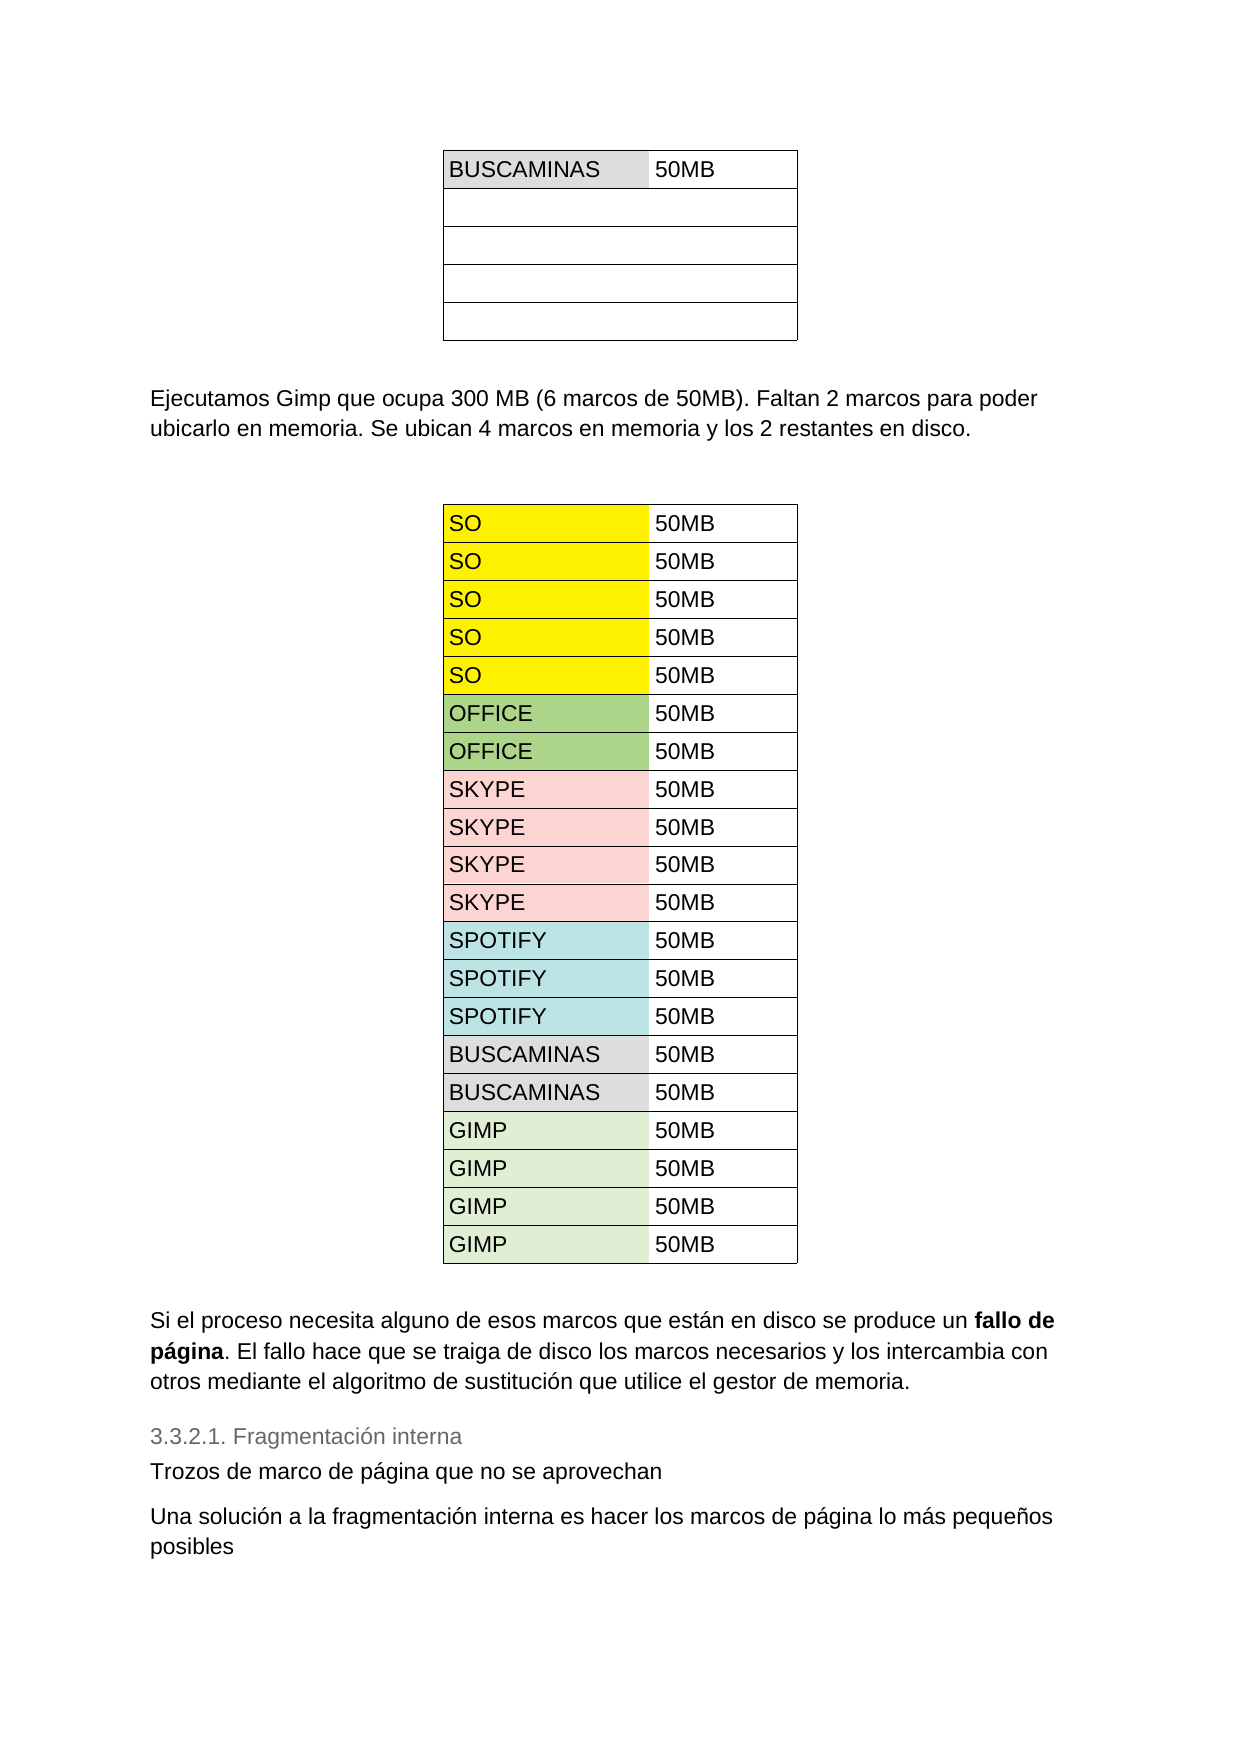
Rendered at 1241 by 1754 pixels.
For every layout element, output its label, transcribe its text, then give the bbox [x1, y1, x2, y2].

table_cell 50MB [649, 619, 797, 656]
table_cell 50MB [649, 265, 797, 302]
table_cell 50MB [649, 960, 797, 997]
table_cell 50MB [649, 189, 797, 226]
table_cell GIMP [444, 1188, 649, 1225]
table_cell SKYPE [444, 809, 649, 846]
table_cell BUSCAMINAS [444, 151, 649, 188]
table_cell GIMP [444, 303, 649, 339]
table_cell GIMP [444, 265, 649, 302]
table_cell GIMP [444, 1226, 649, 1263]
table_cell OFFICE [444, 695, 649, 732]
table_cell SPOTIFY [444, 960, 649, 997]
table_cell 50MB [649, 922, 797, 959]
table_header 50MB [649, 505, 797, 542]
table_cell 50MB [649, 1188, 797, 1225]
text Si el proceso necesita alguno de esos marcos que están en disco se produce un fallo de página. El fallo hace que se traiga de disco los marcos necesarios y los intercambia con otros mediante el algoritmo de sustitución que utilice el gestor de memoria. [150, 1307, 1090, 1394]
table_cell 50MB [649, 733, 797, 770]
text Ejecutamos Gimp que ocupa 300 MB (6 marcos de 50MB). Faltan 2 marcos para poder ubicarlo en memoria. Se ubican 4 marcos en memoria y los 2 restantes en disco. [150, 384, 1090, 441]
table_cell SO [444, 657, 649, 694]
table_cell 50MB [649, 657, 797, 694]
table_cell 50MB [649, 1112, 797, 1149]
table_cell BUSCAMINAS [444, 1036, 649, 1073]
table_cell 50MB [649, 227, 797, 264]
table_cell 50MB [649, 1074, 797, 1111]
table_cell GIMP [444, 1112, 649, 1149]
table_cell SO [444, 581, 649, 618]
text Trozos de marco de página que no se aprovechan [150, 1458, 1090, 1484]
table_cell 50MB [649, 151, 797, 188]
table_cell 50MB [649, 303, 797, 339]
table_cell SPOTIFY [444, 998, 649, 1035]
table_cell SO [444, 619, 649, 656]
table_cell SKYPE [444, 847, 649, 883]
table_cell 50MB [649, 1150, 797, 1187]
table_cell 50MB [649, 809, 797, 846]
table_cell SPOTIFY [444, 922, 649, 959]
table_cell 50MB [649, 998, 797, 1035]
table_cell BUSCAMINAS [444, 1074, 649, 1111]
table_cell 50MB [649, 695, 797, 732]
table_cell 50MB [649, 885, 797, 921]
table_cell 50MB [649, 847, 797, 883]
text Una solución a la fragmentación interna es hacer los marcos de página lo más pequeños posibles [150, 1503, 1090, 1559]
subtitle 3.3.2.1. Fragmentación interna [150, 1423, 1090, 1449]
table_cell 50MB [649, 1226, 797, 1263]
table_cell 50MB [649, 543, 797, 580]
table_cell GIMP [444, 1150, 649, 1187]
table_cell SKYPE [444, 885, 649, 921]
table_cell 50MB [649, 1036, 797, 1073]
table_header SO [444, 505, 649, 542]
table_cell GIMP [444, 227, 649, 264]
table_cell 50MB [649, 581, 797, 618]
table_cell 50MB [649, 771, 797, 808]
table_cell SO [444, 543, 649, 580]
table_cell SKYPE [444, 771, 649, 808]
table_cell OFFICE [444, 733, 649, 770]
table_cell GIMP [444, 189, 649, 226]
